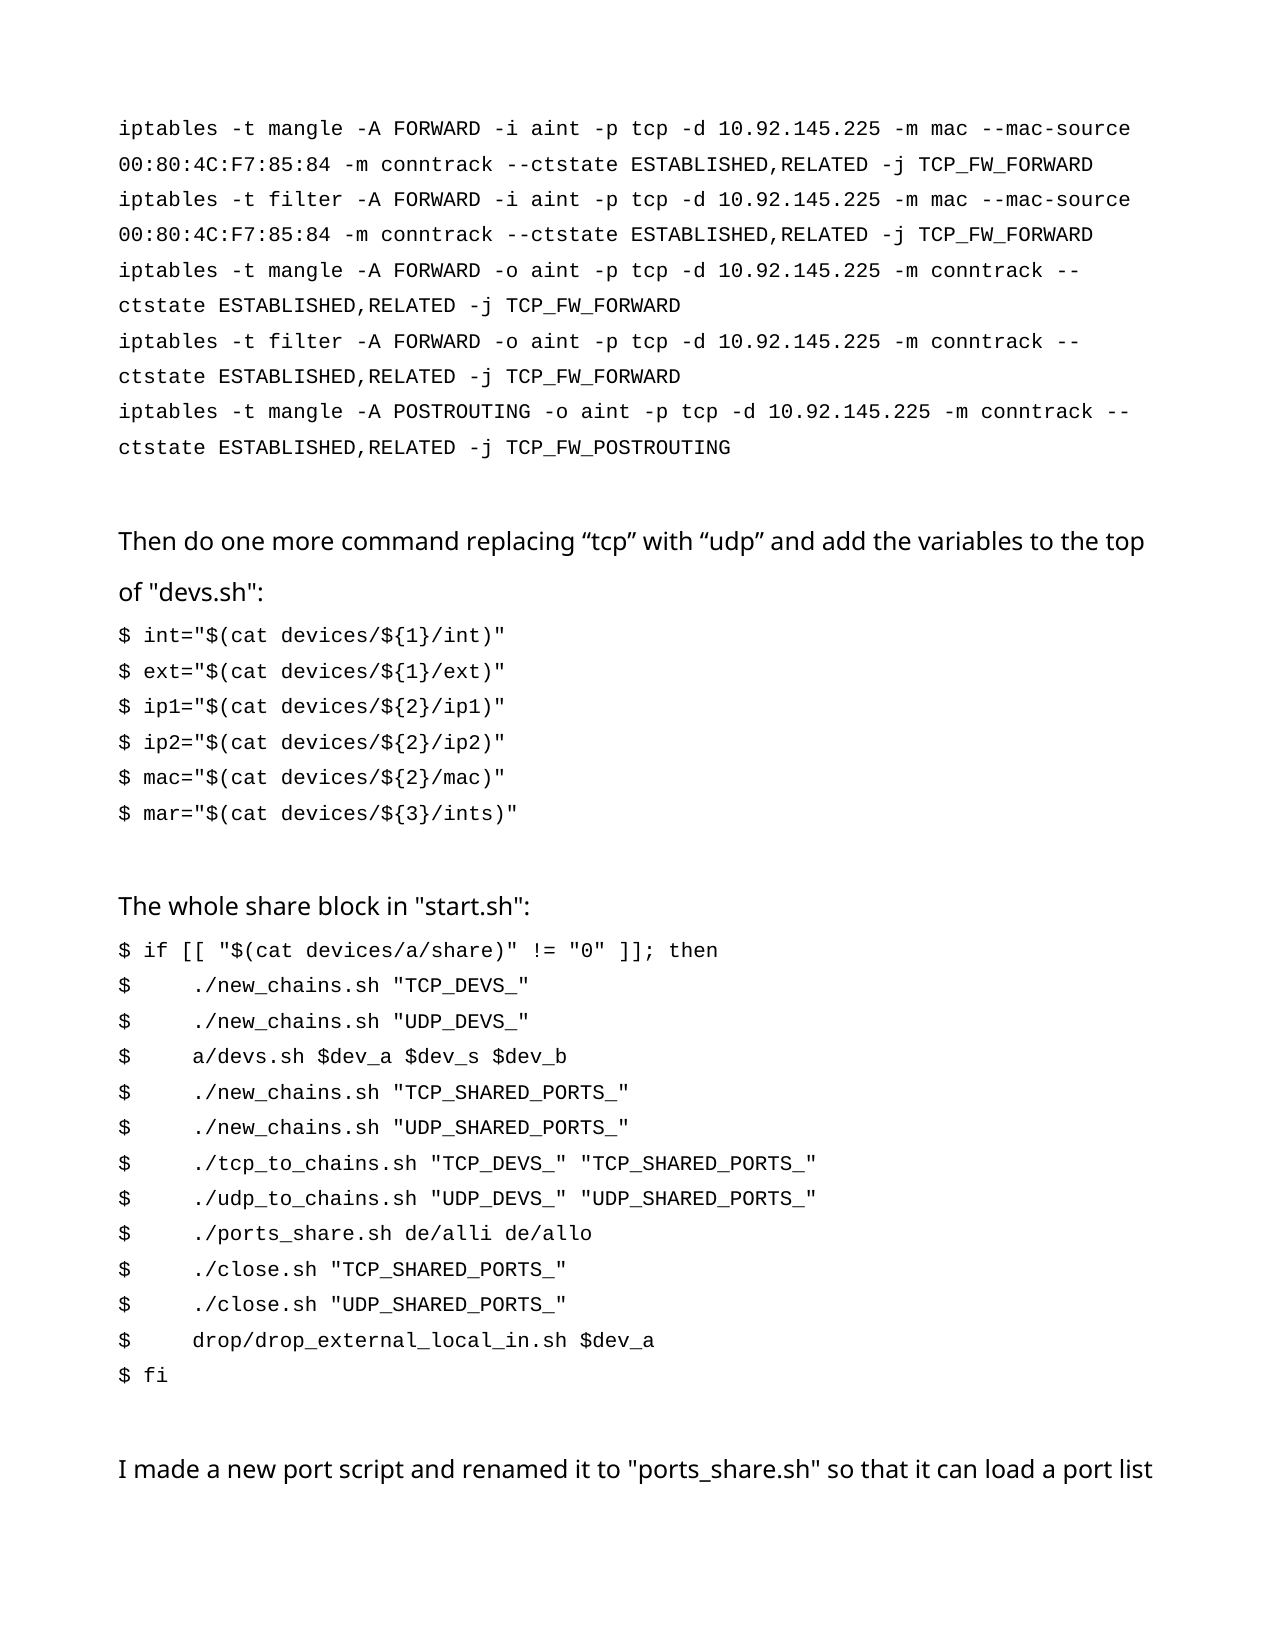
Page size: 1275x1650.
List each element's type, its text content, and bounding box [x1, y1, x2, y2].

text iptables -t mangle -A FORWARD -o aint -p tcp -d 10.92.145.225 -m conntrack --ctstate ESTABLISHED,RELATED -j TCP_FW_FORWARD [118, 260, 1157, 319]
text $ if [[ "$(cat devices/a/share)" != "0" ]]; then [118, 940, 1157, 964]
text $ a/devs.sh $dev_a $dev_s $dev_b [118, 1046, 1157, 1070]
text $ fi [118, 1365, 1157, 1389]
text $ mac="$(cat devices/${2}/mac)" [118, 767, 1157, 791]
text iptables -t filter -A FORWARD -o aint -p tcp -d 10.92.145.225 -m conntrack --ctstate ESTABLISHED,RELATED -j TCP_FW_FORWARD [118, 331, 1157, 390]
text The whole share block in "start.sh": [118, 889, 1157, 923]
text $ drop/drop_external_local_in.sh $dev_a [118, 1329, 1157, 1353]
text iptables -t mangle -A FORWARD -i aint -p tcp -d 10.92.145.225 -m mac --mac-source 00:80:4C:F7:85:84 -m conntrack --ctstate ESTABLISHED,RELATED -j TCP_FW_FORWARD [118, 118, 1157, 177]
text $ ./tcp_to_chains.sh "TCP_DEVS_" "TCP_SHARED_PORTS_" [118, 1152, 1157, 1176]
text $ ip2="$(cat devices/${2}/ip2)" [118, 732, 1157, 755]
text $ ext="$(cat devices/${1}/ext)" [118, 661, 1157, 684]
text $ ./new_chains.sh "UDP_SHARED_PORTS_" [118, 1117, 1157, 1141]
text Then do one more command replacing “tcp” with “udp” and add the variables to the top of "devs.sh": [118, 523, 1157, 608]
text $ ./close.sh "UDP_SHARED_PORTS_" [118, 1294, 1157, 1318]
text I made a new port script and renamed it to "ports_share.sh" so that it can load a port list [118, 1451, 1157, 1486]
text $ int="$(cat devices/${1}/int)" [118, 625, 1157, 649]
text $ ./close.sh "TCP_SHARED_PORTS_" [118, 1259, 1157, 1282]
text $ ip1="$(cat devices/${2}/ip1)" [118, 696, 1157, 720]
text iptables -t filter -A FORWARD -i aint -p tcp -d 10.92.145.225 -m mac --mac-source 00:80:4C:F7:85:84 -m conntrack --ctstate ESTABLISHED,RELATED -j TCP_FW_FORWARD [118, 189, 1157, 248]
text $ ./new_chains.sh "TCP_DEVS_" [118, 975, 1157, 999]
text iptables -t mangle -A POSTROUTING -o aint -p tcp -d 10.92.145.225 -m conntrack --ctstate ESTABLISHED,RELATED -j TCP_FW_POSTROUTING [118, 401, 1157, 461]
text $ ./udp_to_chains.sh "UDP_DEVS_" "UDP_SHARED_PORTS_" [118, 1188, 1157, 1212]
text $ ./new_chains.sh "UDP_DEVS_" [118, 1011, 1157, 1034]
text $ ./new_chains.sh "TCP_SHARED_PORTS_" [118, 1082, 1157, 1105]
text $ ./ports_share.sh de/alli de/allo [118, 1223, 1157, 1247]
text $ mar="$(cat devices/${3}/ints)" [118, 802, 1157, 826]
